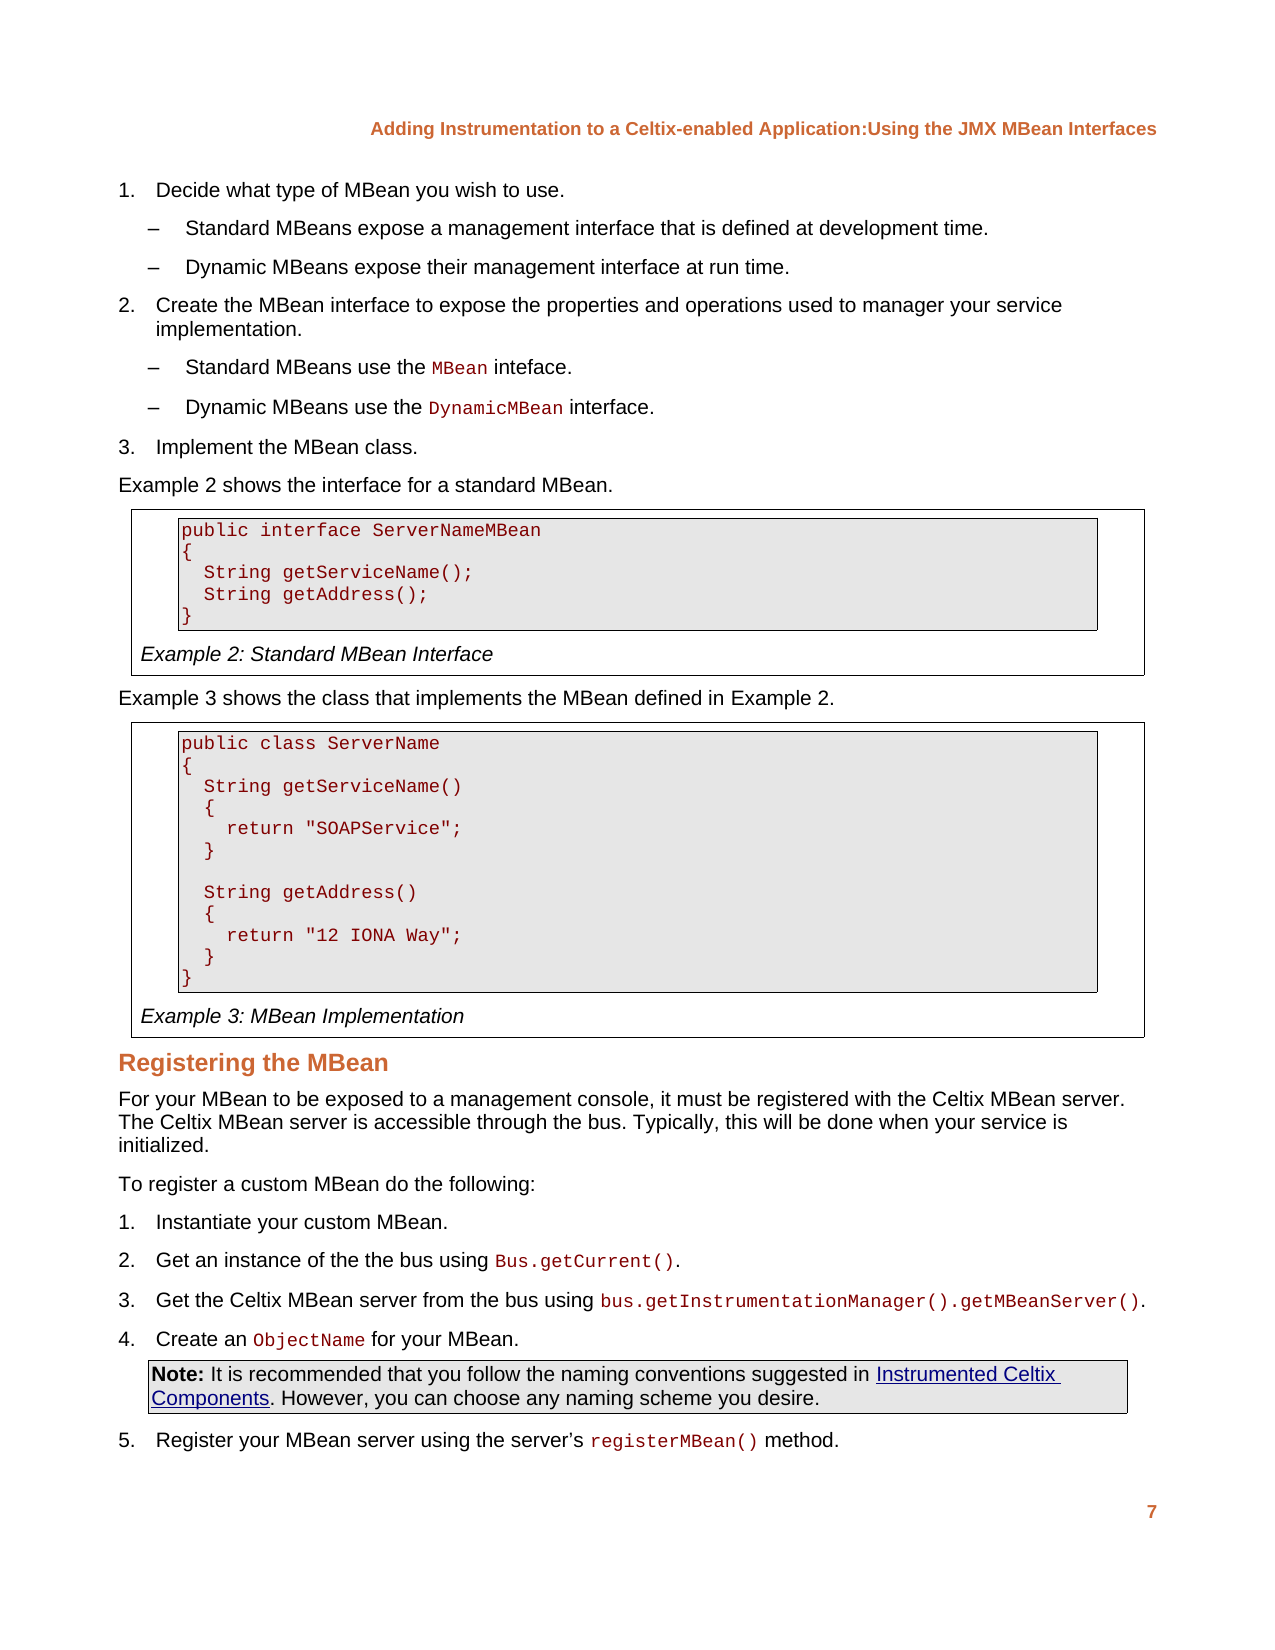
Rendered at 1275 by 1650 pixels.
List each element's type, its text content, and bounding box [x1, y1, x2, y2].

list Get the Celtix MBean server from the bus using bus.getInstrumentationManager().getMBeanServer(). [118, 1288, 1157, 1313]
text public interface ServerNameMBean [179, 519, 1097, 539]
text { [179, 539, 1097, 560]
list Create the MBean interface to expose the properties and operations used to manager your service implementation. [118, 294, 1157, 341]
list Dynamic MBeans use the DynamicMBean interface. [148, 396, 1157, 420]
text String getAddress(); [179, 581, 1097, 603]
text Example 2: Standard MBean Interface [140, 643, 1135, 666]
list Decide what type of MBean you wish to use. [118, 178, 1157, 201]
text Registering the MBean [118, 743, 1157, 1077]
text String getServiceName() [179, 773, 1097, 795]
list Standard MBeans use the MBean inteface. [148, 356, 1157, 380]
list Create an ObjectName for your MBean. [118, 1328, 1157, 1352]
text public class ServerName [179, 732, 1097, 752]
text [132, 723, 1144, 1037]
list Get an instance of the the bus using Bus.getCurrent(). [118, 1249, 1157, 1273]
list Register your MBean server using the server’s registerMBean() method. [118, 1429, 1157, 1453]
text { [179, 901, 1097, 922]
text String getAddress() [179, 880, 1097, 901]
text return "SOAPService"; [179, 816, 1097, 837]
text [132, 510, 1144, 675]
text } [179, 837, 1097, 858]
list Instantiate your custom MBean. [118, 1211, 1157, 1234]
text { [179, 795, 1097, 816]
text To register a custom MBean do the following: [118, 1172, 1157, 1195]
text For your MBean to be exposed to a management console, it must be registered with the Celtix MBean server. The Celtix MBean server is accessible through the bus. Typically, this will be done when your service is initialized. [118, 1087, 1157, 1157]
text } [179, 603, 1097, 630]
text String getServiceName(); [179, 560, 1097, 581]
list Standard MBeans expose a management interface that is defined at development time. [148, 217, 1157, 240]
text Example 3: MBean Implementation [140, 1005, 1135, 1028]
text Example 2 shows the interface for a standard MBean. [118, 473, 1157, 497]
text } [179, 965, 1097, 992]
list Implement the MBean class. [118, 435, 1157, 458]
text Note: It is recommended that you follow the naming conventions suggested in Instrumented Celtix Components. However, you can choose any naming scheme you desire. [149, 1361, 1127, 1413]
text { [179, 752, 1097, 773]
text return "12 IONA Way"; [179, 922, 1097, 943]
text } [179, 943, 1097, 965]
text Example 3 shows the class that implements the MBean defined in Example 2. [118, 512, 1157, 710]
list Dynamic MBeans expose their management interface at run time. [148, 256, 1157, 279]
